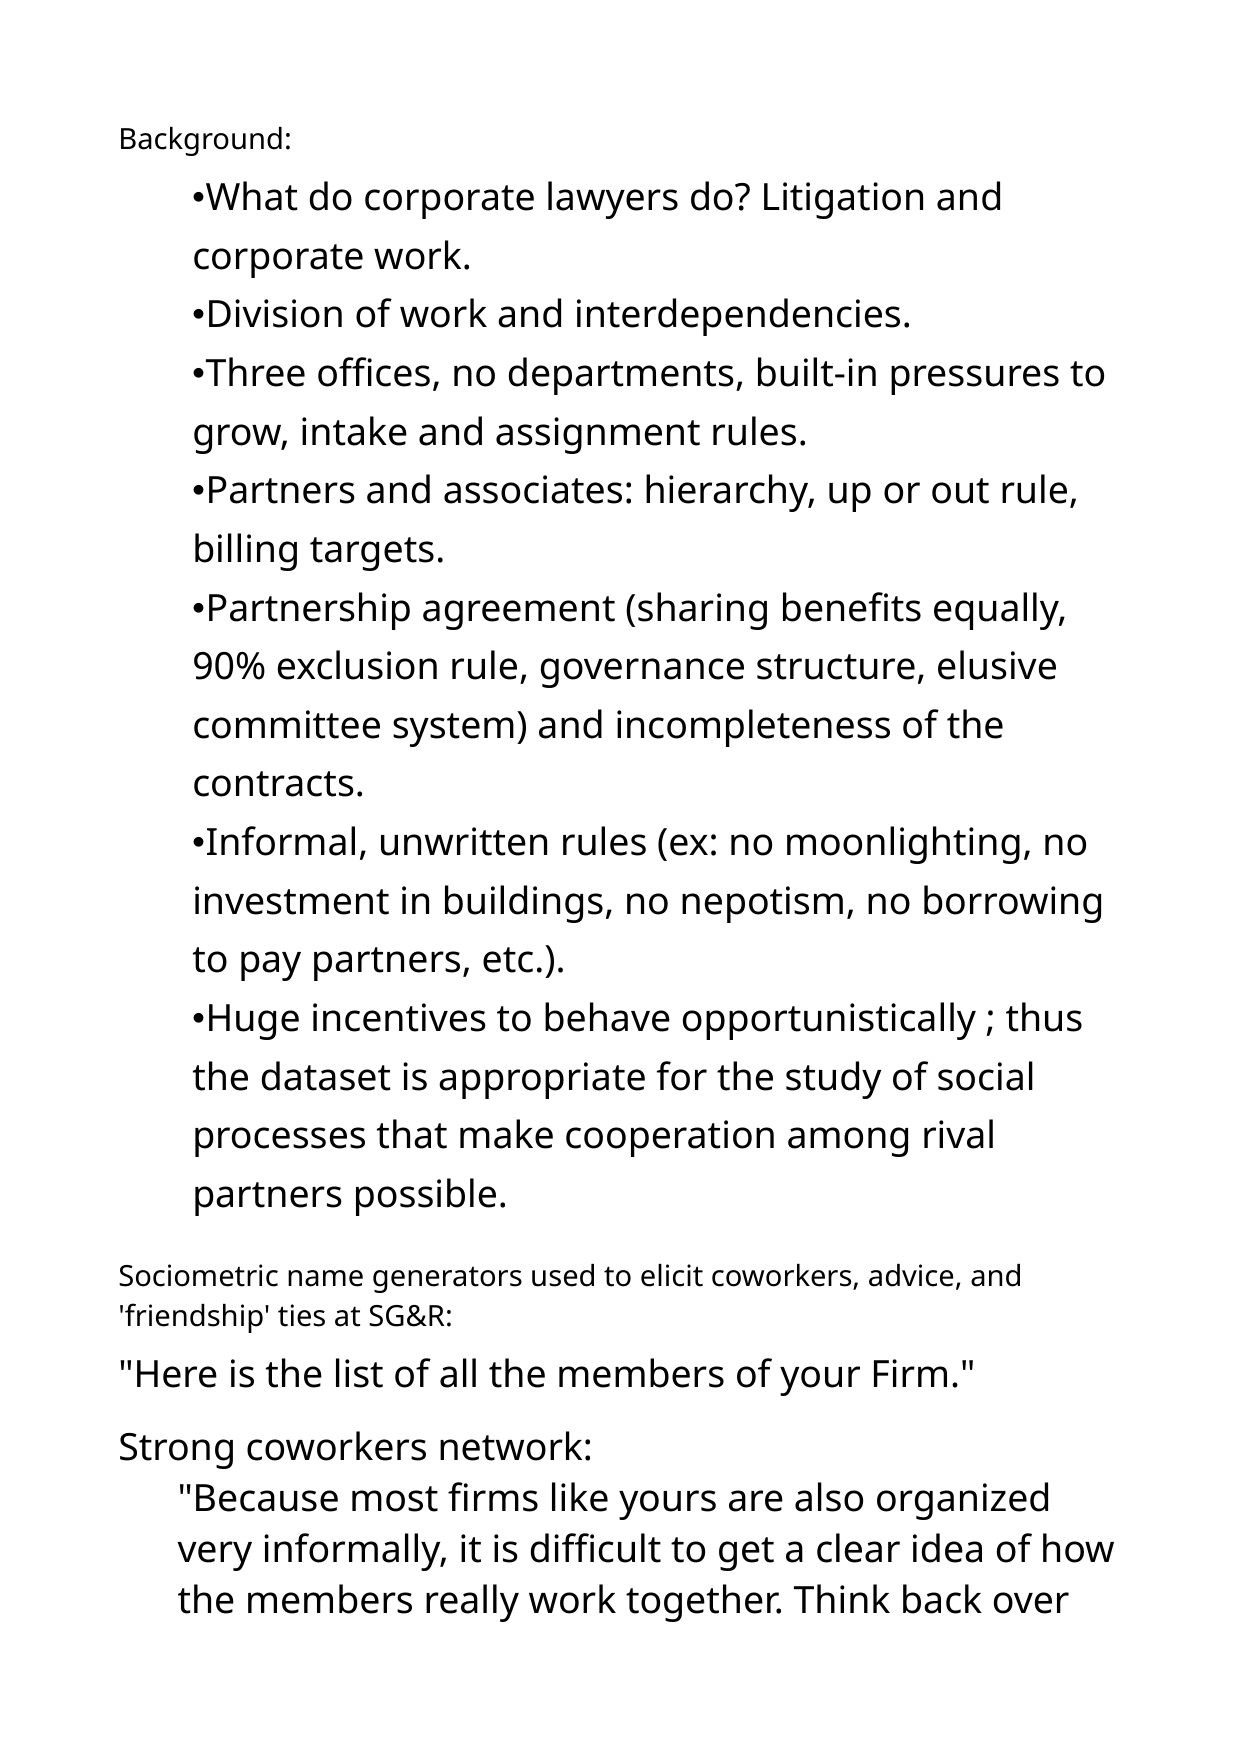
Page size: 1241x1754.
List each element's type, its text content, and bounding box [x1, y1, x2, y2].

list Huge incentives to behave opportunistically ; thus the dataset is appropriate for the study of social processes that make cooperation among rival partners possible. [118, 991, 1122, 1218]
list "Because most firms like yours are also organized very informally, it is difficult to get a clear idea of how the members really work together. Think back over [177, 1471, 1122, 1624]
list Partnership agreement (sharing benefits equally, 90% exclusion rule, governance structure, elusive committee system) and incompleteness of the contracts. [118, 581, 1122, 808]
subtitle Sociometric name generators used to elicit coworkers, advice, and 'friendship' ties at SG&R: [118, 1255, 1122, 1334]
list Partners and associates: hierarchy, up or out rule, billing targets. [118, 463, 1122, 573]
subtitle Background: [118, 118, 1122, 158]
list Informal, unwritten rules (ex: no moonlighting, no investment in buildings, no nepotism, no borrowing to pay partners, etc.). [118, 815, 1122, 984]
subtitle Strong coworkers network: [118, 1420, 1122, 1471]
list What do corporate lawyers do? Litigation and corporate work. [118, 170, 1122, 280]
list Three offices, no departments, built-in pressures to grow, intake and assignment rules. [118, 346, 1122, 456]
text "Here is the list of all the members of your Firm." [118, 1347, 1122, 1398]
list Division of work and interdependencies. [118, 288, 1122, 339]
